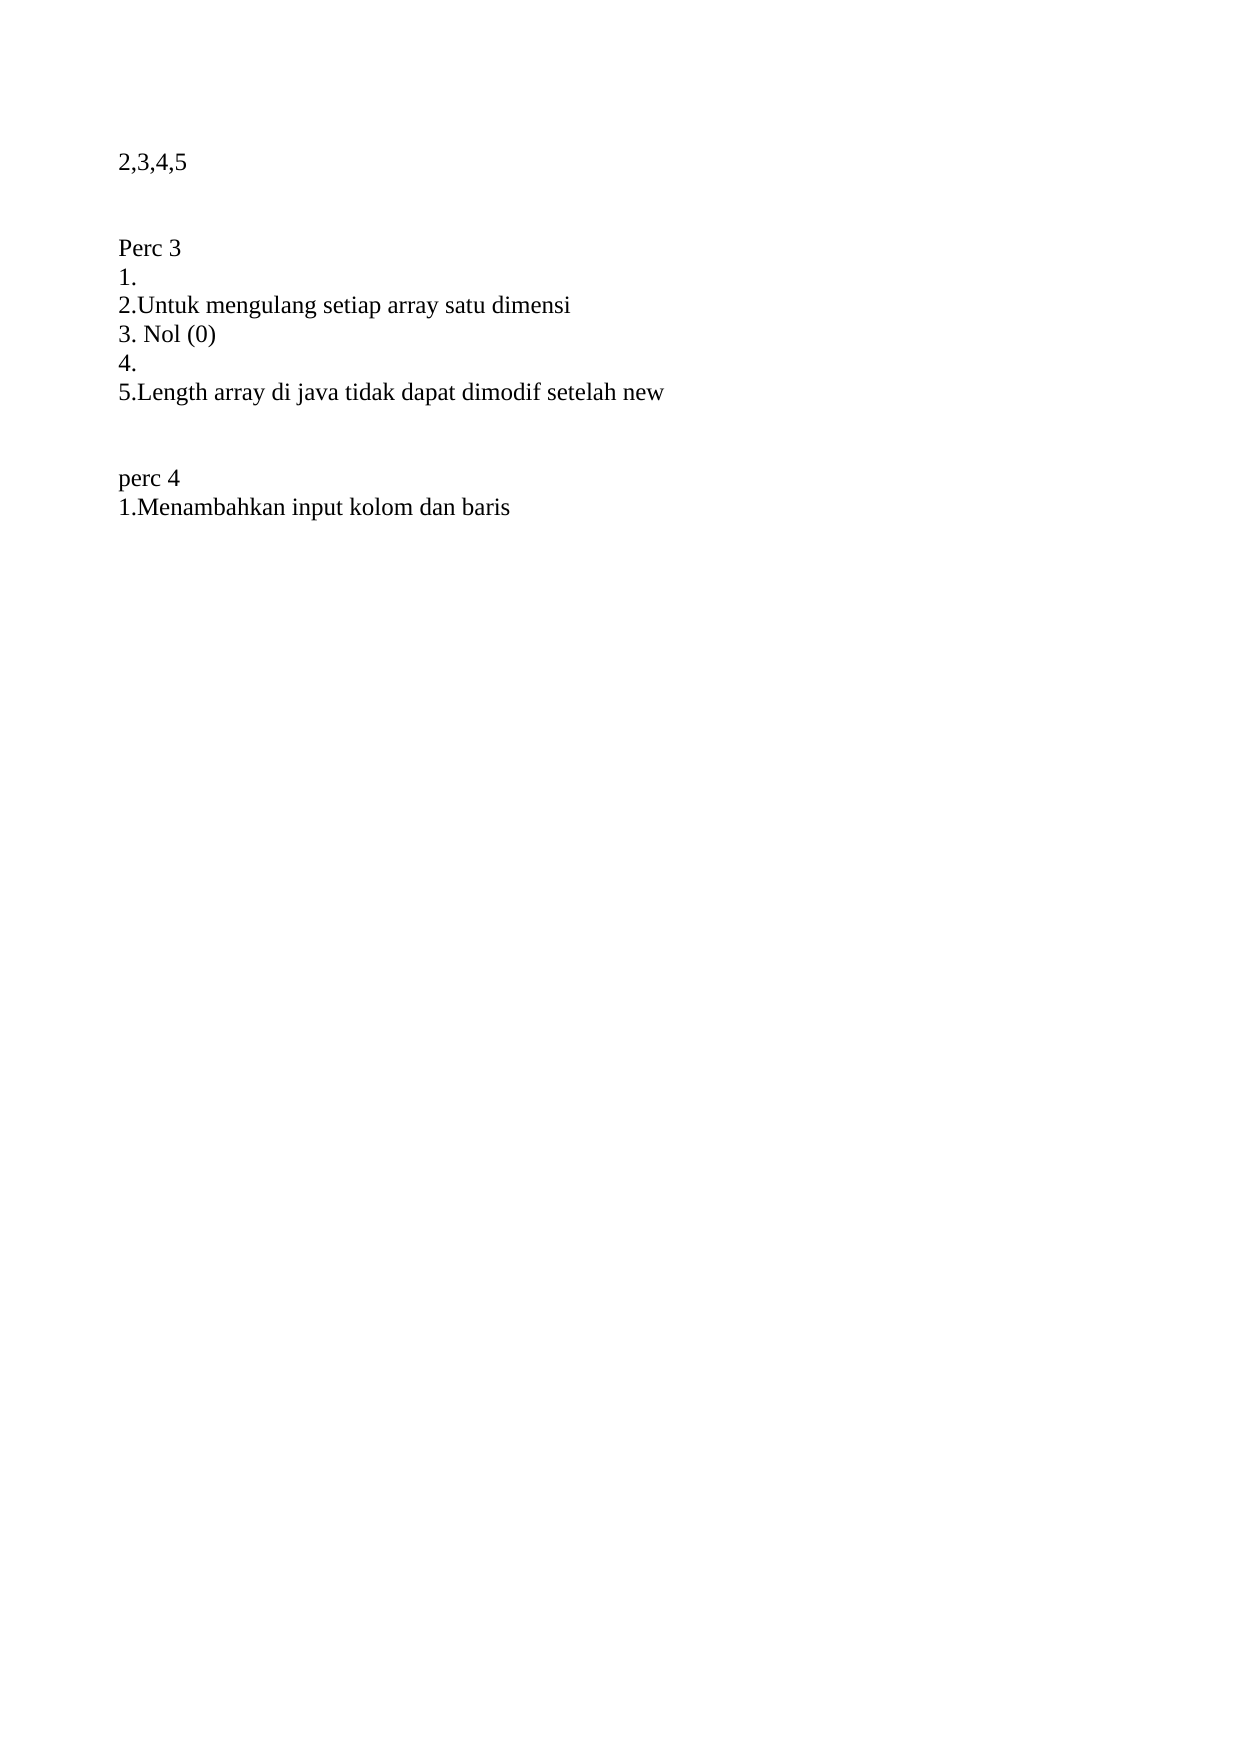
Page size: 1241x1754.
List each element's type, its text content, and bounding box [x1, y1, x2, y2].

text 3. Nol (0) [118, 319, 1122, 348]
text 5.Length array di java tidak dapat dimodif setelah new [118, 377, 1122, 406]
text 2.Untuk mengulang setiap array satu dimensi [118, 291, 1122, 319]
text Perc 3 [118, 233, 1122, 262]
text 1.Menambahkan input kolom dan baris [118, 492, 1122, 521]
text 4. [118, 348, 1122, 377]
text perc 4 [118, 463, 1122, 492]
text 1. [118, 262, 1122, 291]
text 2,3,4,5 [118, 147, 1122, 176]
